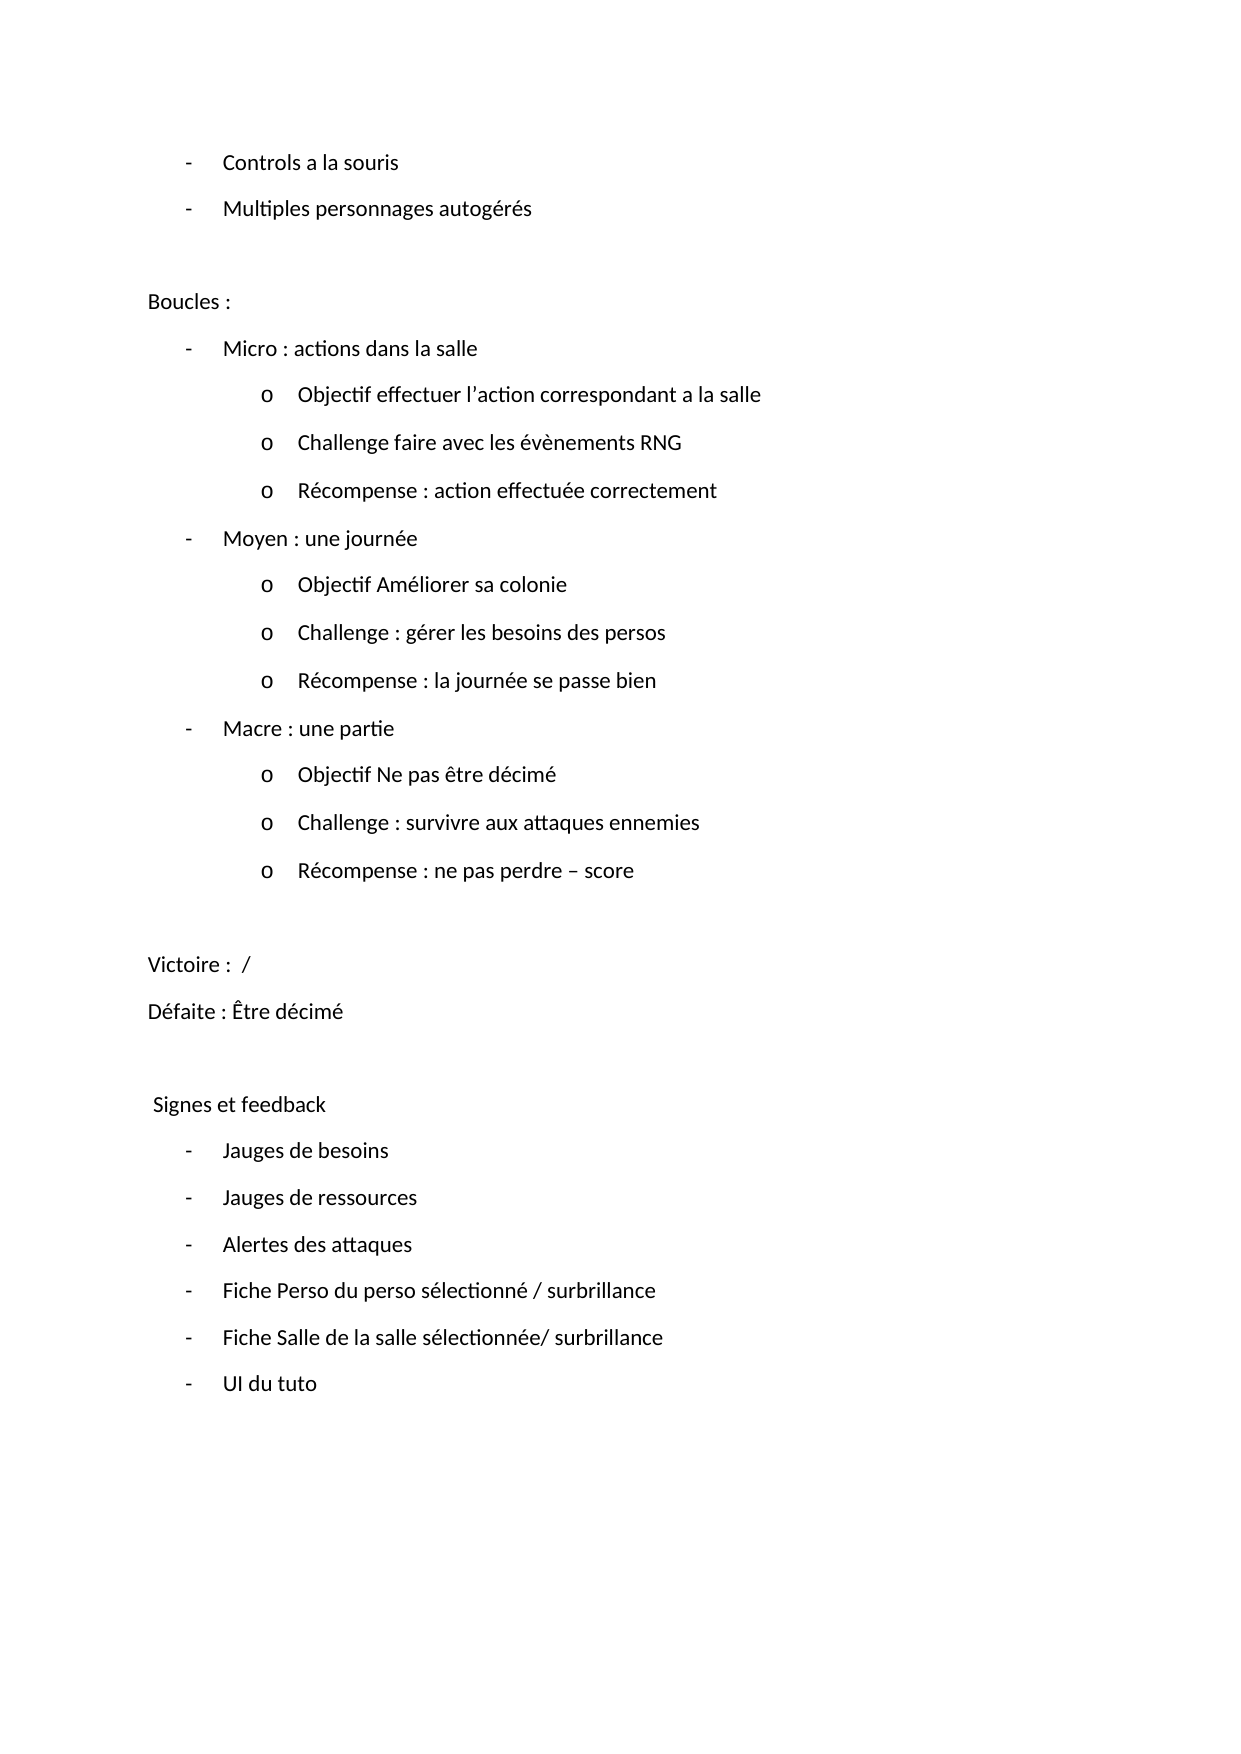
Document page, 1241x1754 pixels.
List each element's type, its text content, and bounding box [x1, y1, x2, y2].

list Récompense : ne pas perdre – score [260, 856, 1093, 885]
list Objectif effectuer l’action correspondant a la salle [260, 380, 1093, 409]
list Alertes des attaques [185, 1230, 1093, 1258]
list Jauges de ressources [185, 1183, 1093, 1211]
list Moyen : une journée [185, 524, 1093, 552]
list Multiples personnages autogérés [185, 194, 1093, 222]
text Victoire : / [148, 950, 1093, 978]
list Fiche Salle de la salle sélectionnée/ surbrillance [185, 1323, 1093, 1351]
list Objectif Améliorer sa colonie [260, 570, 1093, 599]
list Objectif Ne pas être décimé [260, 760, 1093, 789]
list Micro : actions dans la salle [185, 334, 1093, 362]
list Challenge : survivre aux attaques ennemies [260, 808, 1093, 837]
list Récompense : action effectuée correctement [260, 476, 1093, 505]
text Boucles : [148, 287, 1093, 315]
text Signes et feedback [148, 1090, 1093, 1118]
list UI du tuto [185, 1369, 1093, 1397]
text Défaite : Être décimé [148, 997, 1093, 1025]
list Macre : une partie [185, 714, 1093, 742]
list Fiche Perso du perso sélectionné / surbrillance [185, 1276, 1093, 1304]
list Challenge faire avec les évènements RNG [260, 428, 1093, 457]
list Challenge : gérer les besoins des persos [260, 618, 1093, 647]
list Récompense : la journée se passe bien [260, 666, 1093, 695]
list Controls a la souris [185, 148, 1093, 176]
list Jauges de besoins [185, 1137, 1093, 1165]
